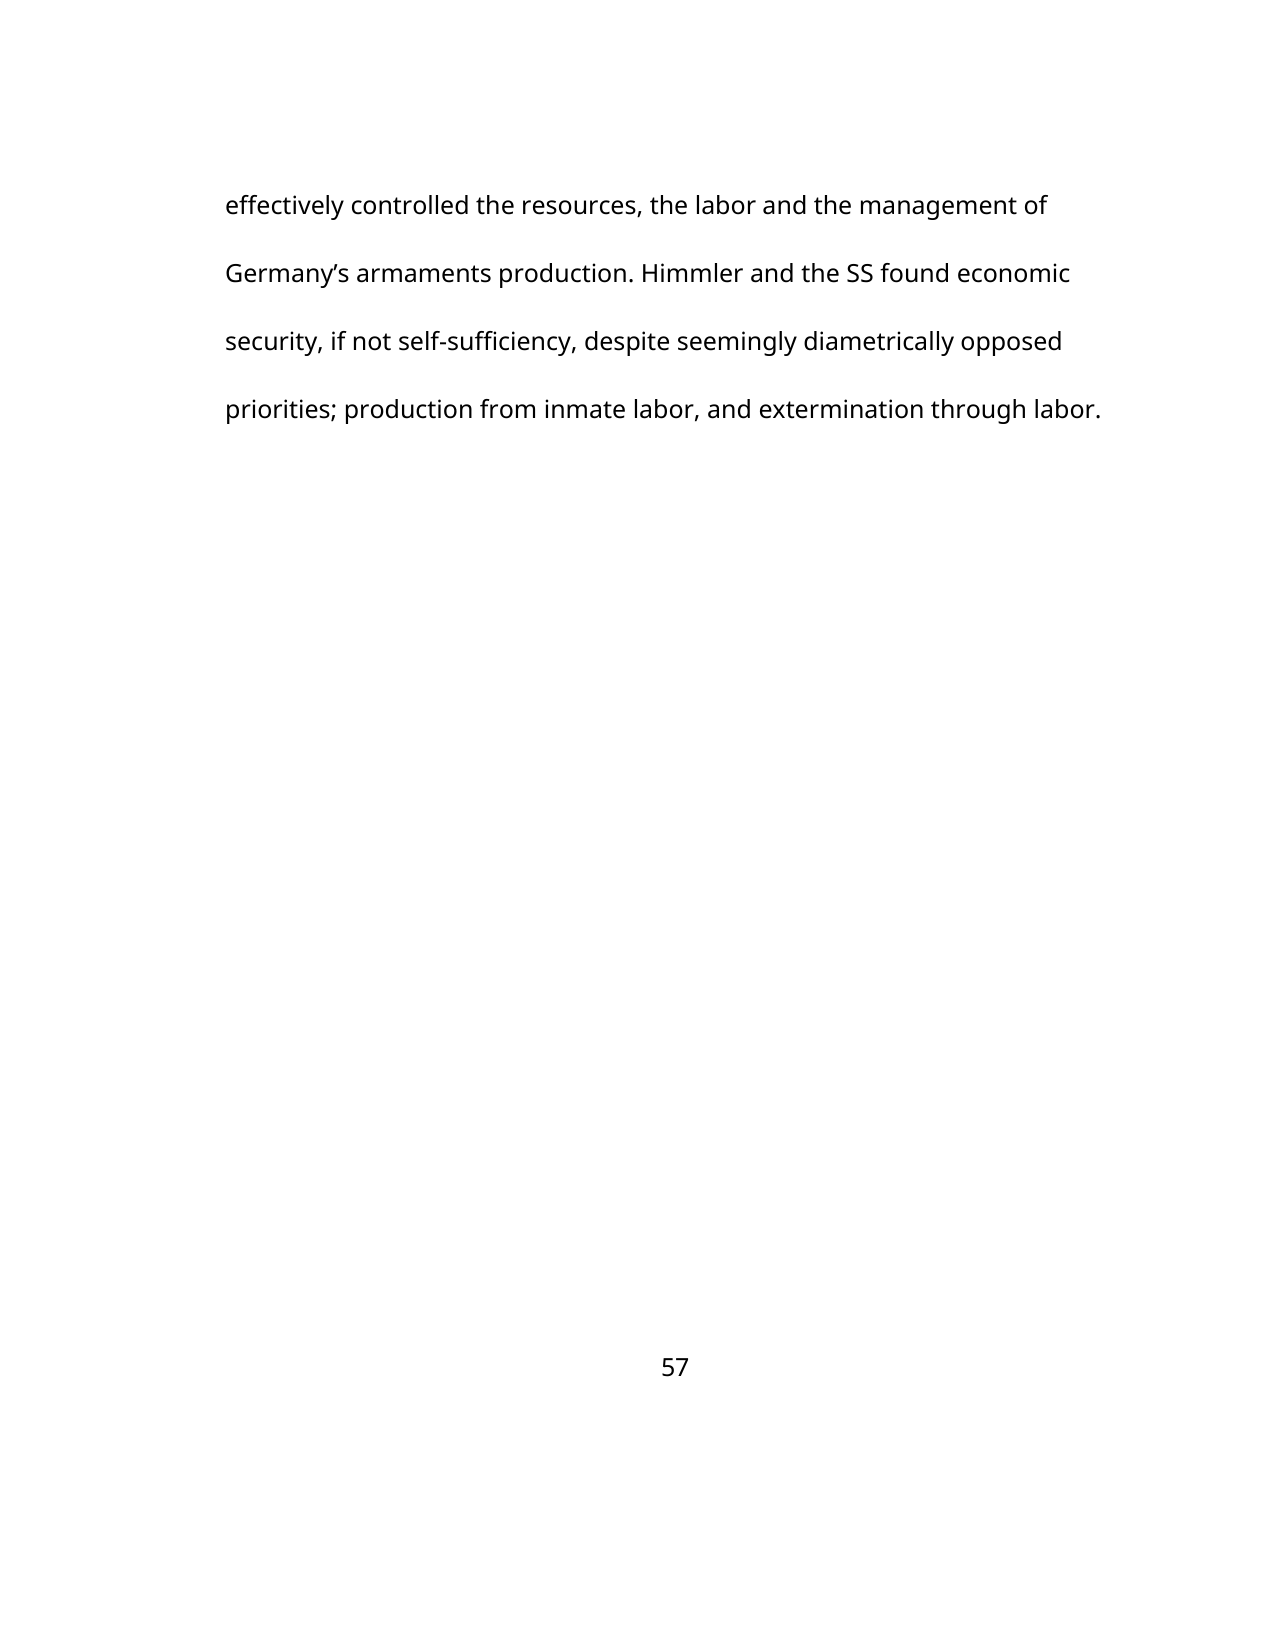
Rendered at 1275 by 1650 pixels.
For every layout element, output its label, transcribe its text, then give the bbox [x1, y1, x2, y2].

text effectively controlled the resources, the labor and the management of Germany’s armaments production. Himmler and the SS found economic security, if not self-sufficiency, despite seemingly diametrically opposed priorities; production from inmate labor, and extermination through labor. [225, 187, 1125, 426]
